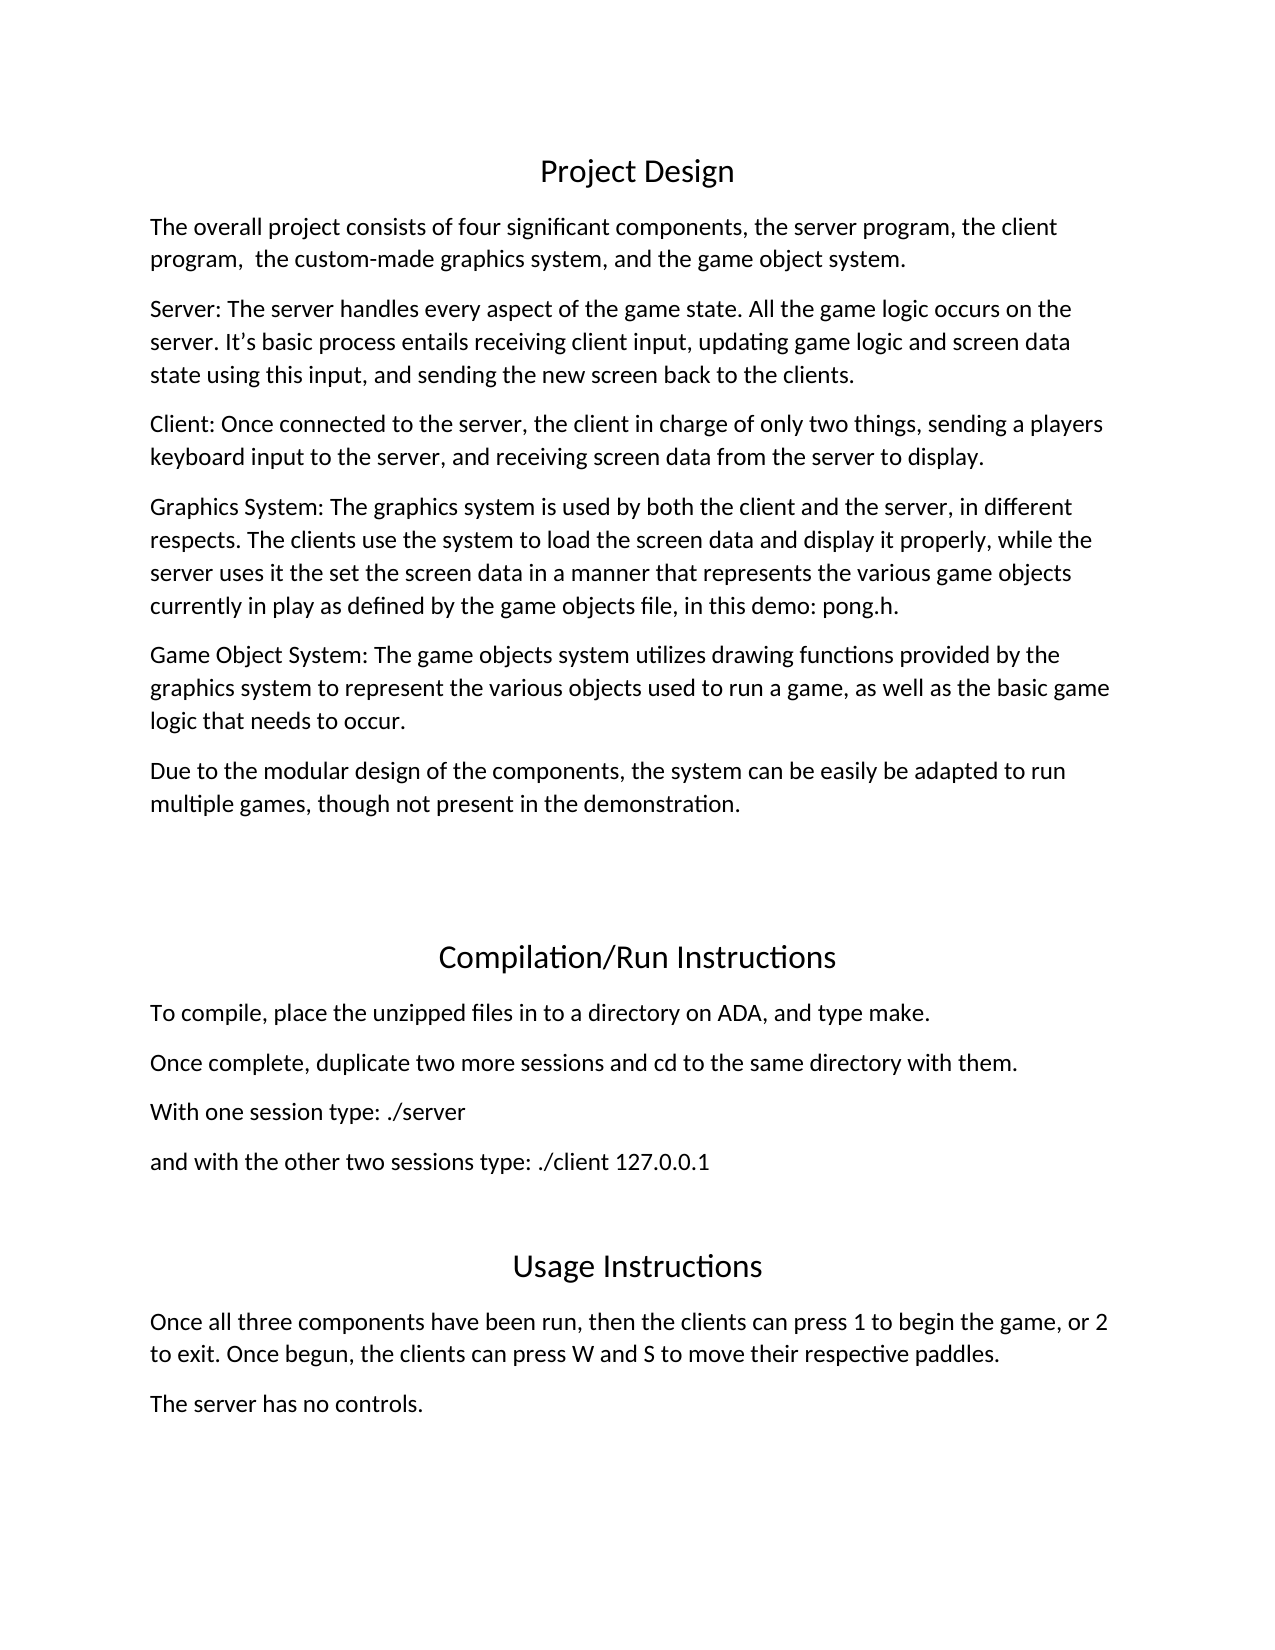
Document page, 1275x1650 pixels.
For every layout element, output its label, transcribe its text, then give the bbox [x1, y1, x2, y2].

text To compile, place the unzipped files in to a directory on ADA, and type make. [150, 997, 1125, 1028]
text With one session type: ./server [150, 1096, 1125, 1127]
text and with the other two sessions type: ./client 127.0.0.1 [150, 1146, 1125, 1176]
text Server: The server handles every aspect of the game state. All the game logic occurs on the server. It’s basic process entails receiving client input, updating game logic and screen data state using this input, and sending the new screen back to the clients. [150, 293, 1125, 389]
text Once complete, duplicate two more sessions and cd to the same directory with them. [150, 1047, 1125, 1077]
text The server has no controls. [150, 1388, 1125, 1419]
text Client: Once connected to the server, the client in charge of only two things, sending a players keyboard input to the server, and receiving screen data from the server to display. [150, 408, 1125, 472]
text Game Object System: The game objects system utilizes drawing functions provided by the graphics system to represent the various objects used to run a game, as well as the basic game logic that needs to occur. [150, 639, 1125, 736]
text Project Design [150, 150, 1125, 191]
text Graphics System: The graphics system is used by both the client and the server, in different respects. The clients use the system to load the screen data and display it properly, while the server uses it the set the screen data in a manner that represents the various game objects currently in play as defined by the game objects file, in this demo: pong.h. [150, 491, 1125, 620]
text Due to the modular design of the components, the system can be easily be adapted to run multiple games, though not present in the demonstration. [150, 755, 1125, 818]
text The overall project consists of four significant components, the server program, the client program, the custom-made graphics system, and the game object system. [150, 211, 1125, 274]
text Once all three components have been run, then the clients can press 1 to begin the game, or 2 to exit. Once begun, the clients can press W and S to move their respective paddles. [150, 1306, 1125, 1369]
text Compilation/Run Instructions [150, 936, 1125, 977]
text Usage Instructions [150, 1245, 1125, 1286]
